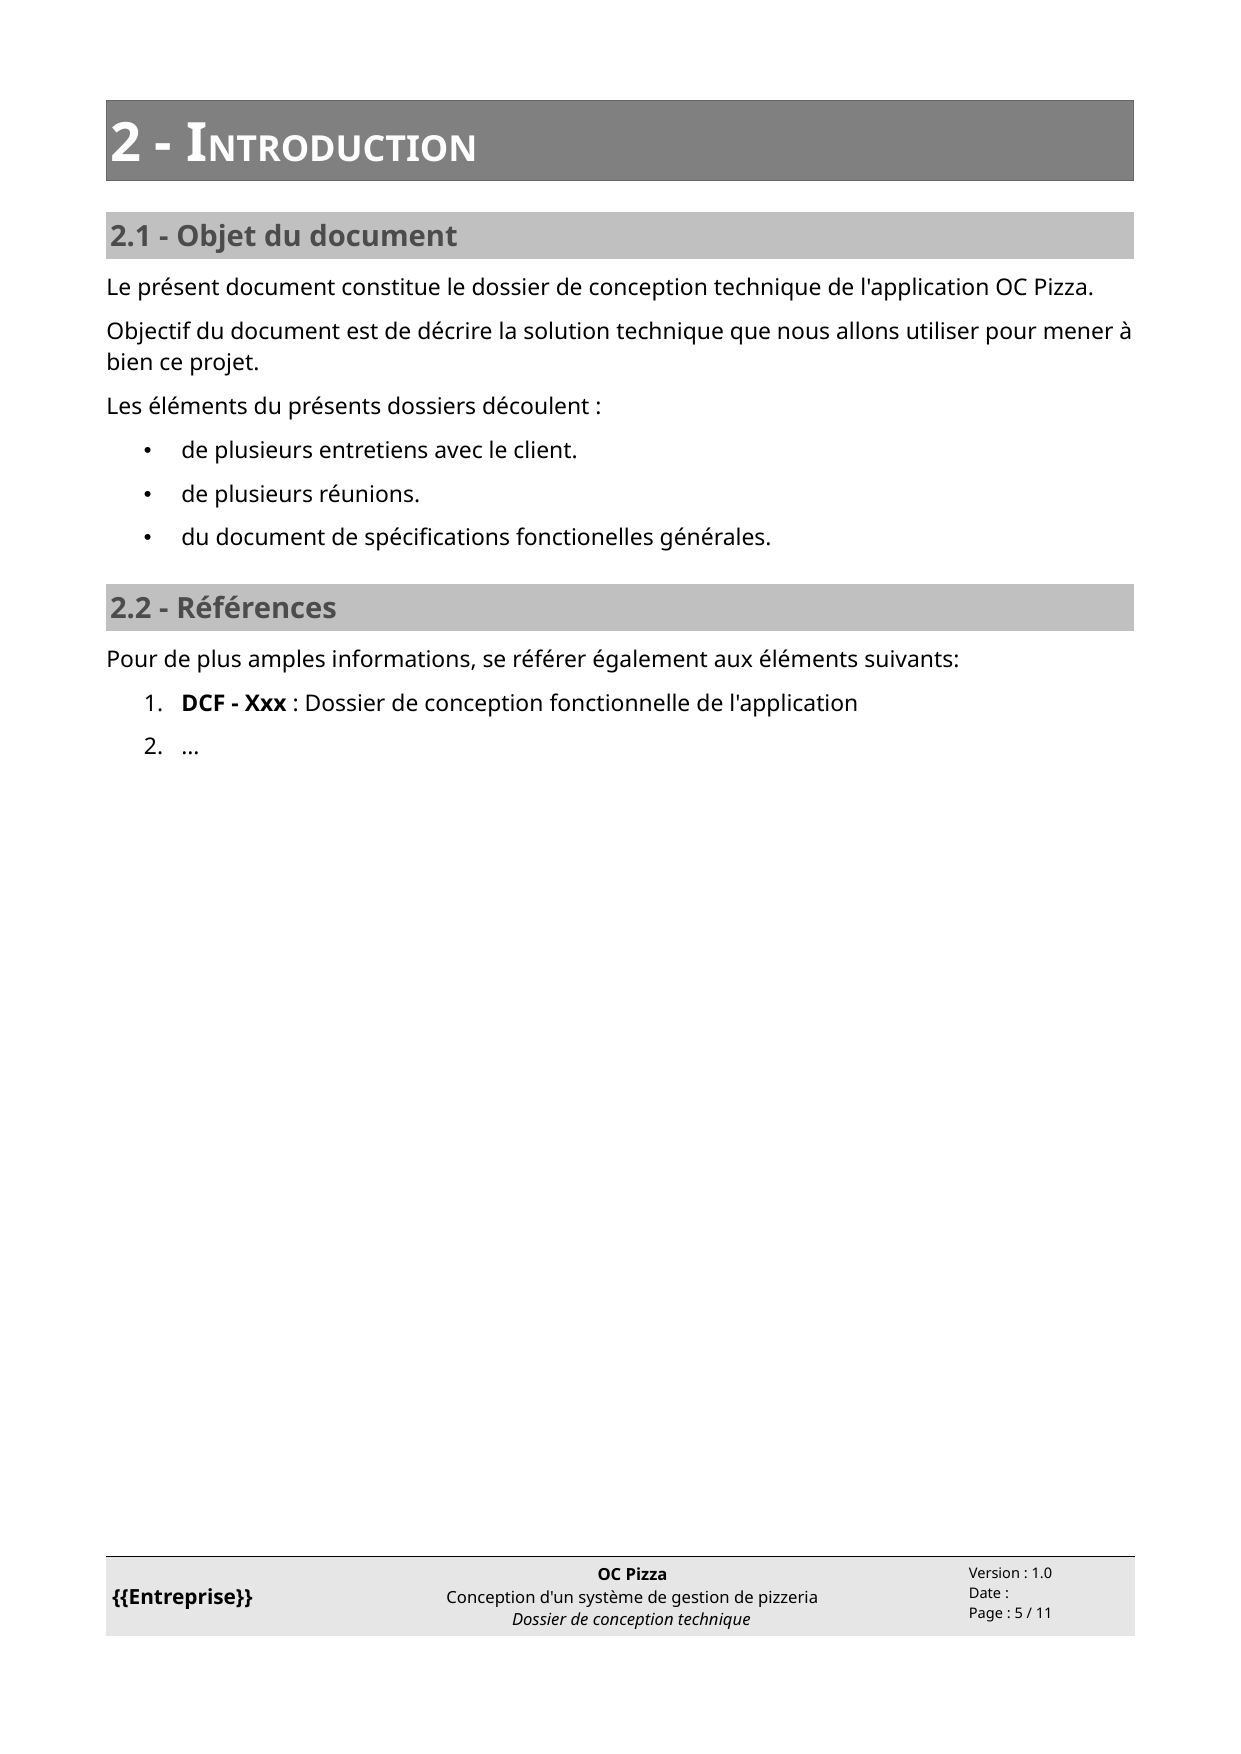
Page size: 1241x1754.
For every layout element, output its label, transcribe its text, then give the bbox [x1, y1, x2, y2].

subtitle Références [107, 585, 1133, 630]
list DCF - Xxx : Dossier de conception fonctionnelle de l'application [144, 687, 1134, 718]
list de plusieurs réunions. [144, 477, 1134, 509]
text Les éléments du présents dossiers découlent : [106, 390, 1134, 421]
subtitle Objet du document [107, 213, 1133, 258]
text Pour de plus amples informations, se référer également aux éléments suivants: [106, 643, 1134, 674]
subtitle Introduction [107, 101, 1133, 180]
list … [144, 730, 1134, 762]
text Objectif du document est de décrire la solution technique que nous allons utiliser pour mener à bien ce projet. [106, 315, 1134, 377]
list du document de spécifications fonctionelles générales. [144, 521, 1134, 552]
text Le présent document constitue le dossier de conception technique de l'application OC Pizza. [106, 271, 1134, 302]
list de plusieurs entretiens avec le client. [144, 434, 1134, 465]
